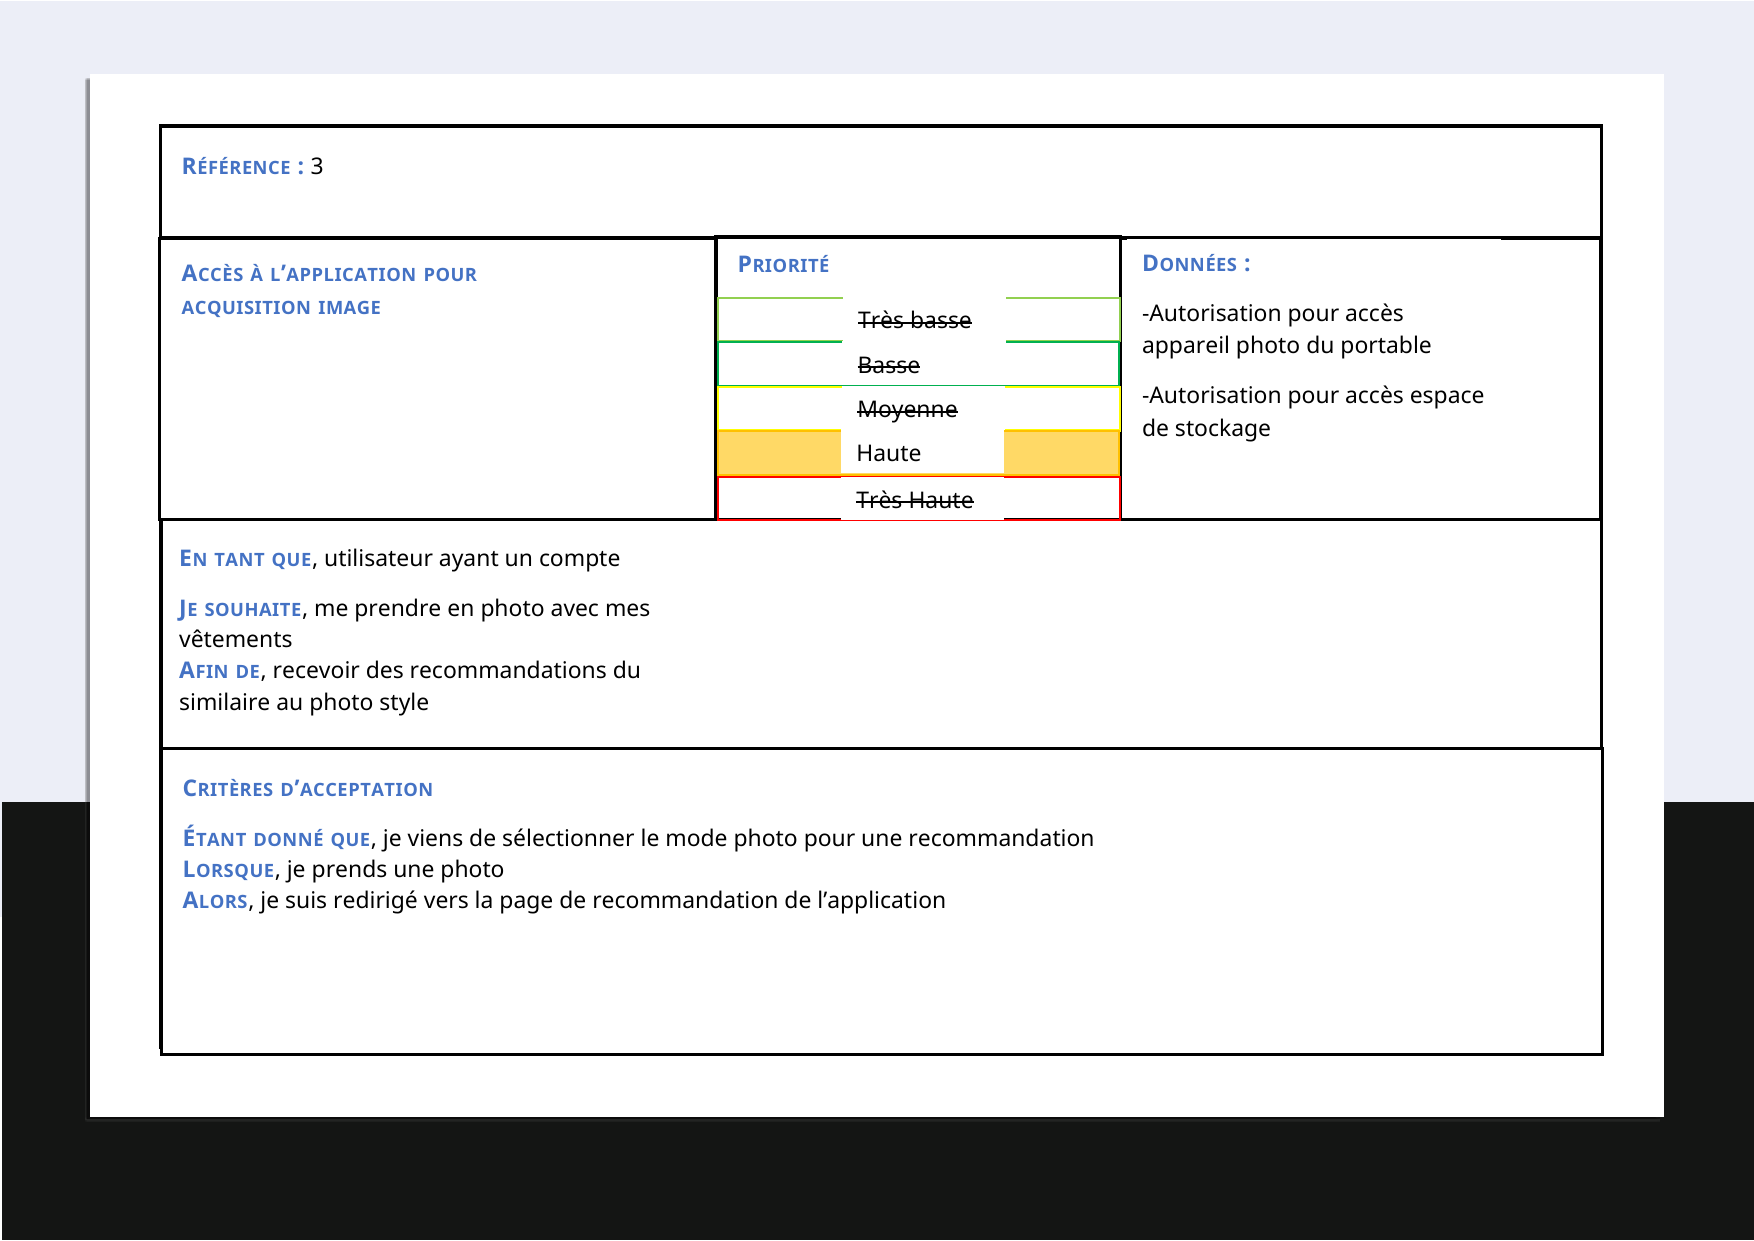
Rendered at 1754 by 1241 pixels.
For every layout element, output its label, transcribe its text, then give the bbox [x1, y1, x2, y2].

text Alors, je suis redirigé vers la page de recommandation de l’application [182, 884, 1178, 916]
text Très Haute [856, 484, 989, 513]
text Étant donné que, je viens de sélectionner le mode photo pour une recommandation [182, 822, 1178, 853]
text Très basse [858, 304, 991, 333]
text Critères d’acceptation [182, 772, 1178, 804]
text Référence : 3 [181, 150, 600, 182]
text En tant que, utilisateur ayant un compte [179, 542, 686, 573]
text Accès à l’application pour acquisition image [181, 257, 600, 321]
text -Autorisation pour accès espace de stockage [1142, 379, 1486, 443]
text Je souhaite, me prendre en photo avec mes vêtements [179, 592, 686, 654]
text Afin de, recevoir des recommandations du similaire au photo style [179, 654, 686, 717]
text Priorité [737, 248, 1082, 279]
text Haute [856, 437, 989, 466]
text Données : [1142, 247, 1486, 278]
text Moyenne [857, 393, 990, 422]
text Basse [857, 349, 991, 378]
text -Autorisation pour accès appareil photo du portable [1142, 296, 1486, 361]
text Lorsque, je prends une photo [182, 853, 1178, 884]
